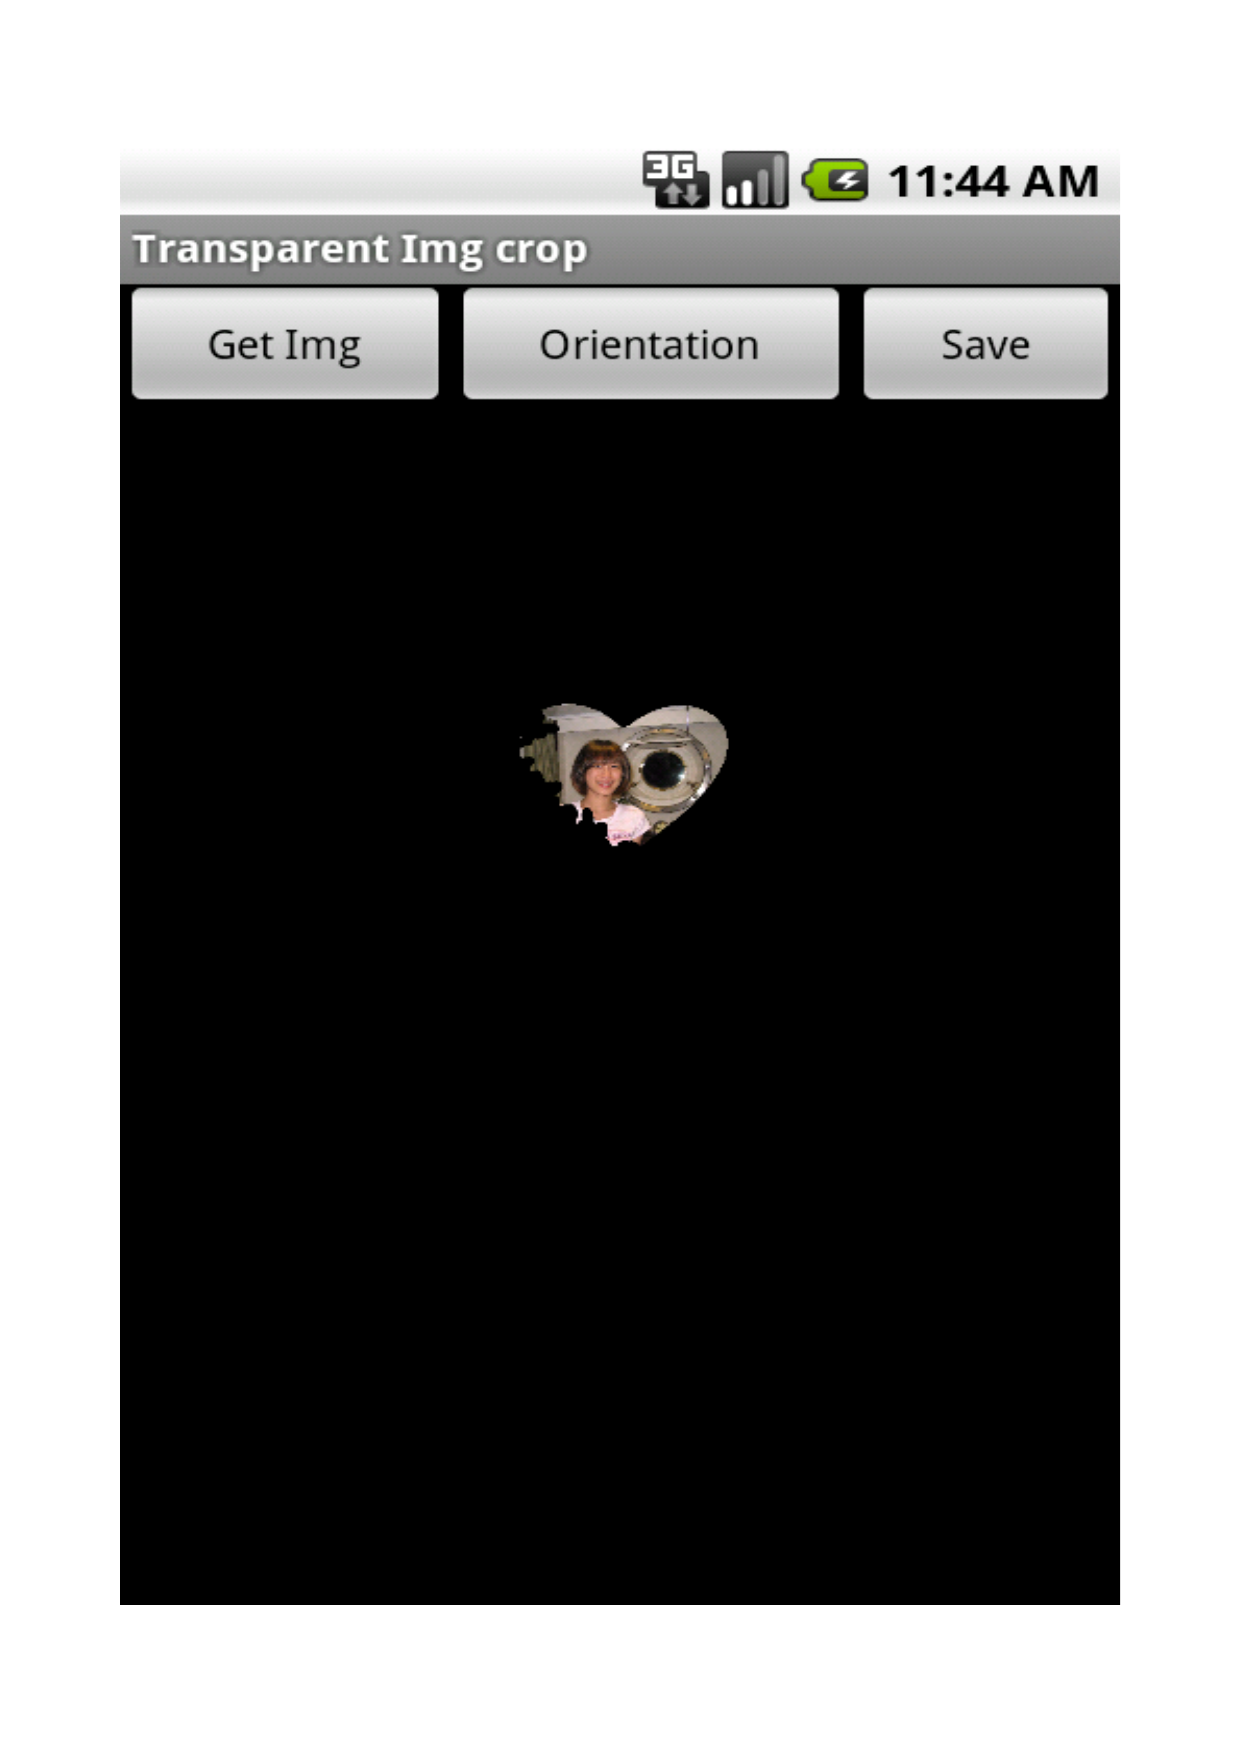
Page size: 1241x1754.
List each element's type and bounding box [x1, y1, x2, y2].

picture [120, 146, 1121, 1605]
